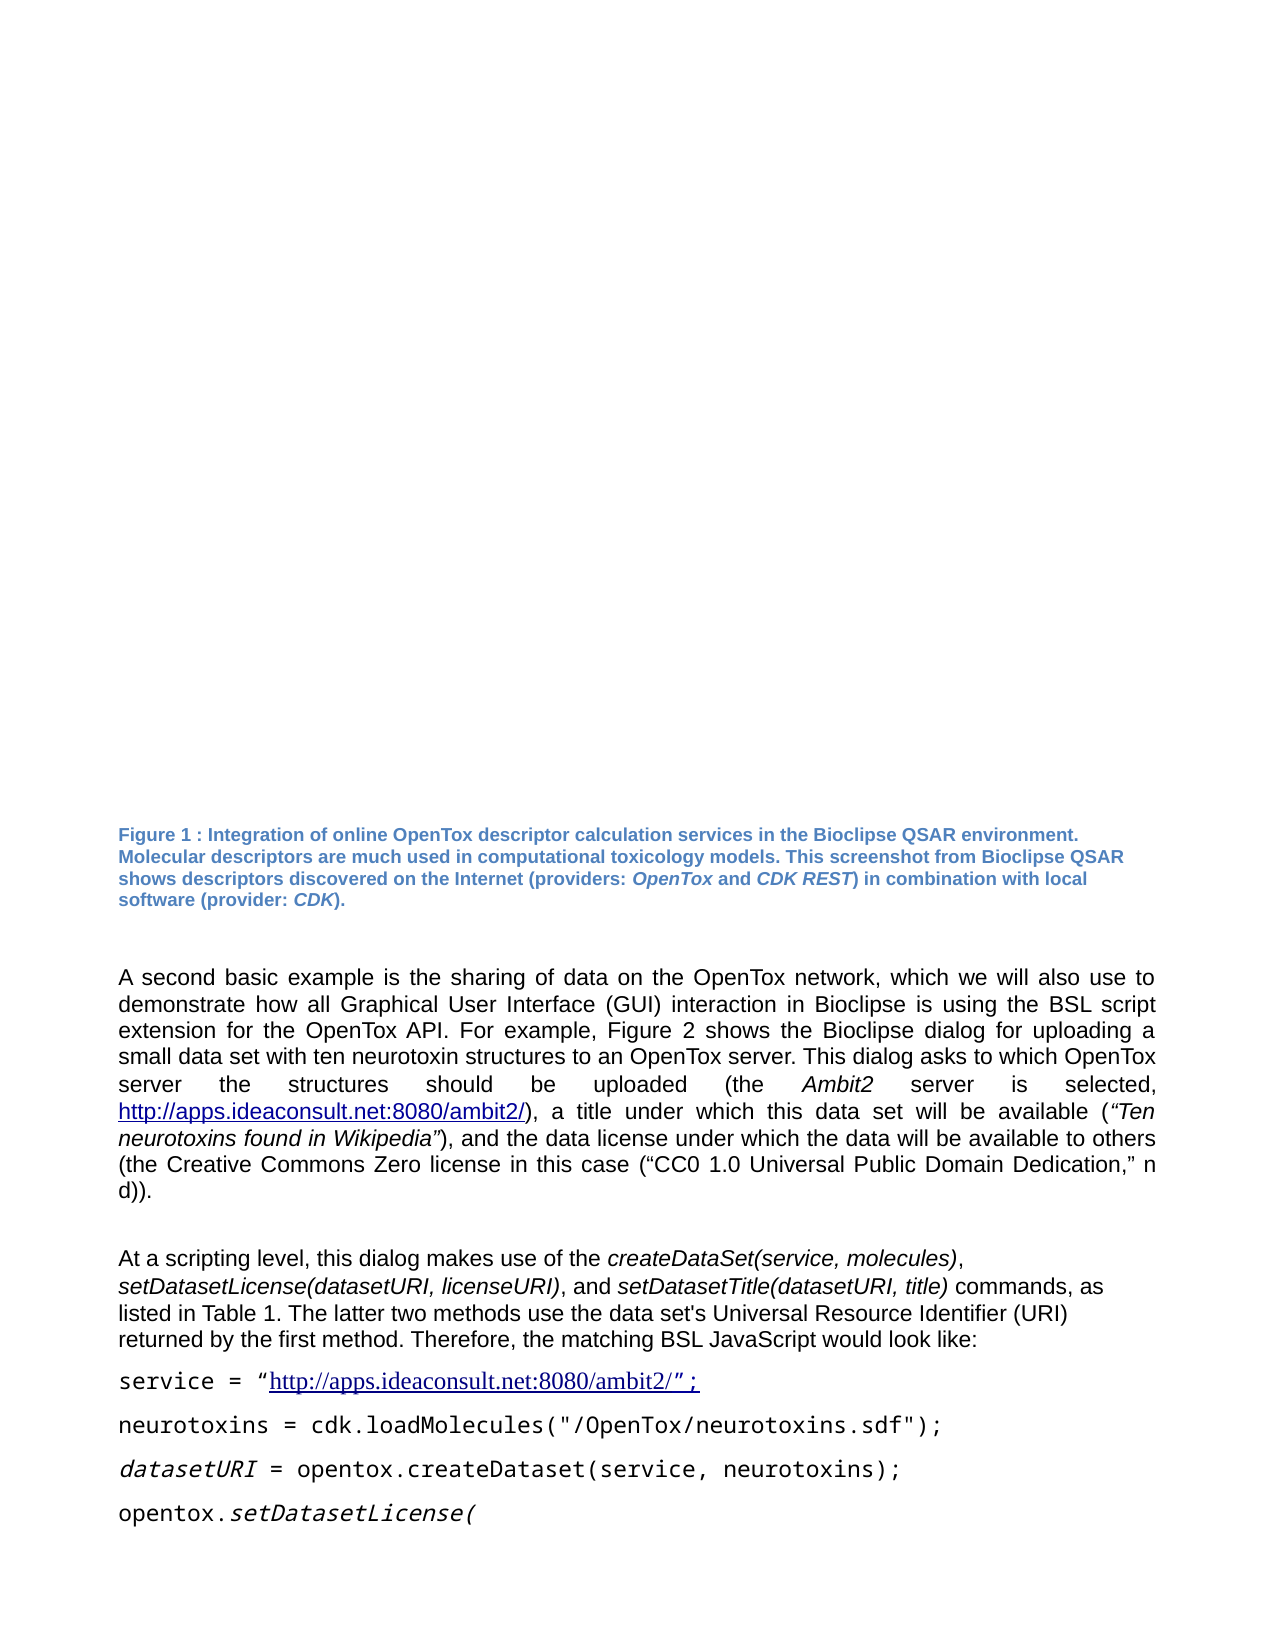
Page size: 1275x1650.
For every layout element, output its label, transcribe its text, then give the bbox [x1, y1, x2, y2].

text service = “http://apps.ideaconsult.net:8080/ambit2/”; [118, 1365, 1157, 1397]
text datasetURI = opentox.createDataset(service, neurotoxins); [118, 1453, 1157, 1484]
text neurotoxins = cdk.loadMolecules("/OpenTox/neurotoxins.sdf"); [118, 1409, 1157, 1440]
text At a scripting level, this dialog makes use of the createDataSet(service, molecules), setDatasetLicense(datasetURI, licenseURI), and setDatasetTitle(datasetURI, title) commands, as listed in Table 1. The latter two methods use the data set's Universal Resource Identifier (URI) returned by the first method. Therefore, the matching BSL JavaScript would look like: [118, 1245, 1157, 1353]
text opentox.setDatasetLicense( [118, 1497, 1157, 1528]
text A second basic example is the sharing of data on the OpenTox network, which we will also use to demonstrate how all Graphical User Interface (GUI) interaction in Bioclipse is using the BSL script extension for the OpenTox API. For example, Figure 2 shows the Bioclipse dialog for uploading a small data set with ten neurotoxin structures to an OpenTox server. This dialog asks to which OpenTox server the structures should be uploaded (the Ambit2 server is selected, http://apps.ideaconsult.net:8080/ambit2/), a title under which this data set will be available (“Ten neurotoxins found in Wikipedia”), and the data license under which the data will be available to others (the Creative Commons Zero license in this case (“CC0 1.0 Universal Public Domain Dedication,” n d)⁠). [118, 964, 1157, 1204]
text Figure 1 : Integration of online OpenTox descriptor calculation services in the Bioclipse QSAR environment. Molecular descriptors are much used in computational toxicology models. This screenshot from Bioclipse QSAR shows descriptors discovered on the Internet (providers: OpenTox and CDK REST) in combination with local software (provider: CDK). [118, 824, 1157, 910]
